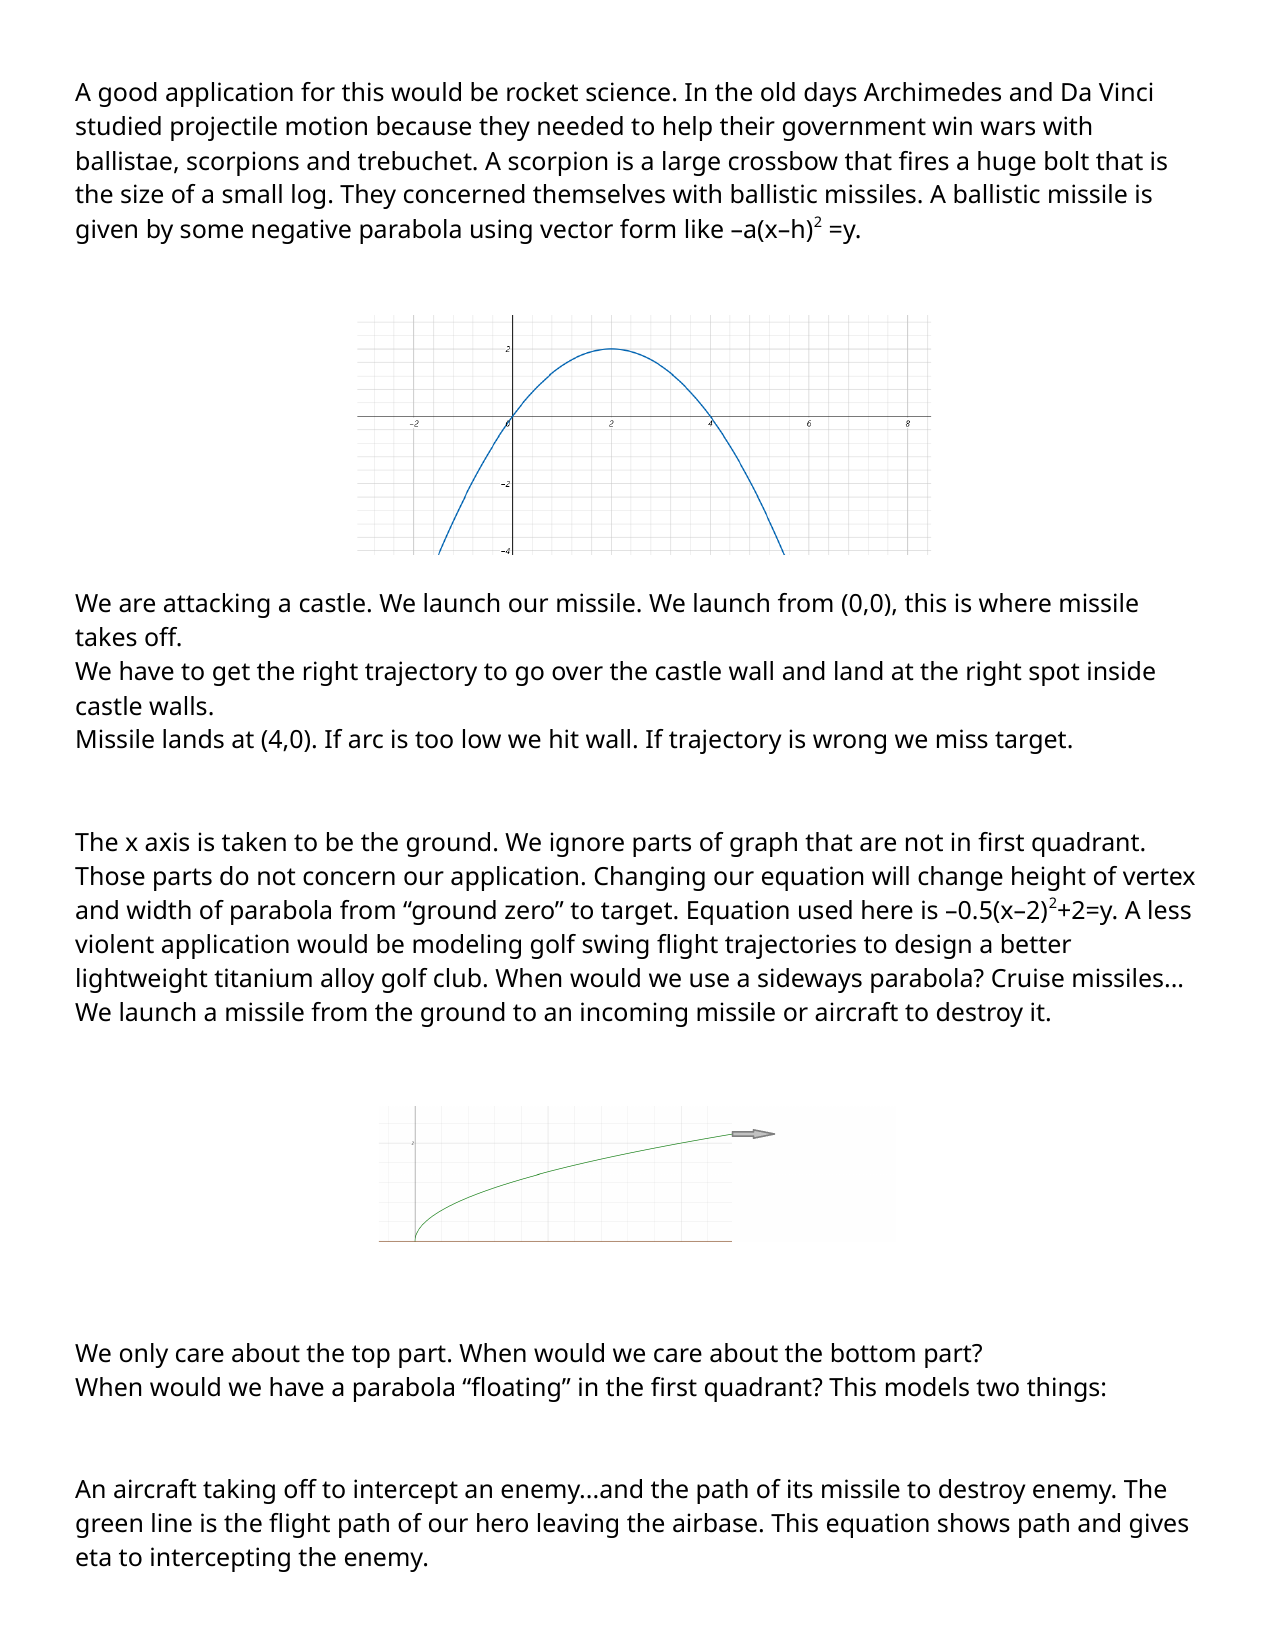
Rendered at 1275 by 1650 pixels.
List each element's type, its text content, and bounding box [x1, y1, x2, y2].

text The x axis is taken to be the ground. We ignore parts of graph that are not in first quadrant. Those parts do not concern our application. Changing our equation will change height of vertex and width of parabola from “ground zero” to target. Equation used here is –0.5(x–2)2+2=y. A less violent application would be modeling golf swing flight trajectories to design a better lightweight titanium alloy golf club. When would we use a sideways parabola? Cruise missiles... We launch a missile from the ground to an incoming missile or aircraft to destroy it. [75, 824, 1200, 1029]
text We are attacking a castle. We launch our missile. We launch from (0,0), this is where missile takes off. [75, 586, 1200, 654]
text When would we have a parabola “floating” in the first quadrant? This models two things: [75, 1369, 1200, 1403]
text A good application for this would be rocket science. In the old days Archimedes and Da Vinci studied projectile motion because they needed to help their government win wars with ballistae, scorpions and trebuchet. A scorpion is a large crossbow that fires a huge bolt that is the size of a small log. They concerned themselves with ballistic missiles. A ballistic missile is given by some negative parabola using vector form like –a(x–h)2 =y. [75, 75, 1200, 245]
text We only care about the top part. When would we care about the bottom part? [75, 1335, 1200, 1369]
text An aircraft taking off to intercept an enemy...and the path of its missile to destroy enemy. The green line is the flight path of our hero leaving the airbase. This equation shows path and gives eta to intercepting the enemy. [75, 1472, 1200, 1574]
text Missile lands at (4,0). If arc is too low we hit wall. If trajectory is wrong we miss target. [75, 722, 1200, 756]
picture [378, 1106, 897, 1242]
text We have to get the right trajectory to go over the castle wall and land at the right spot inside castle walls. [75, 654, 1200, 722]
